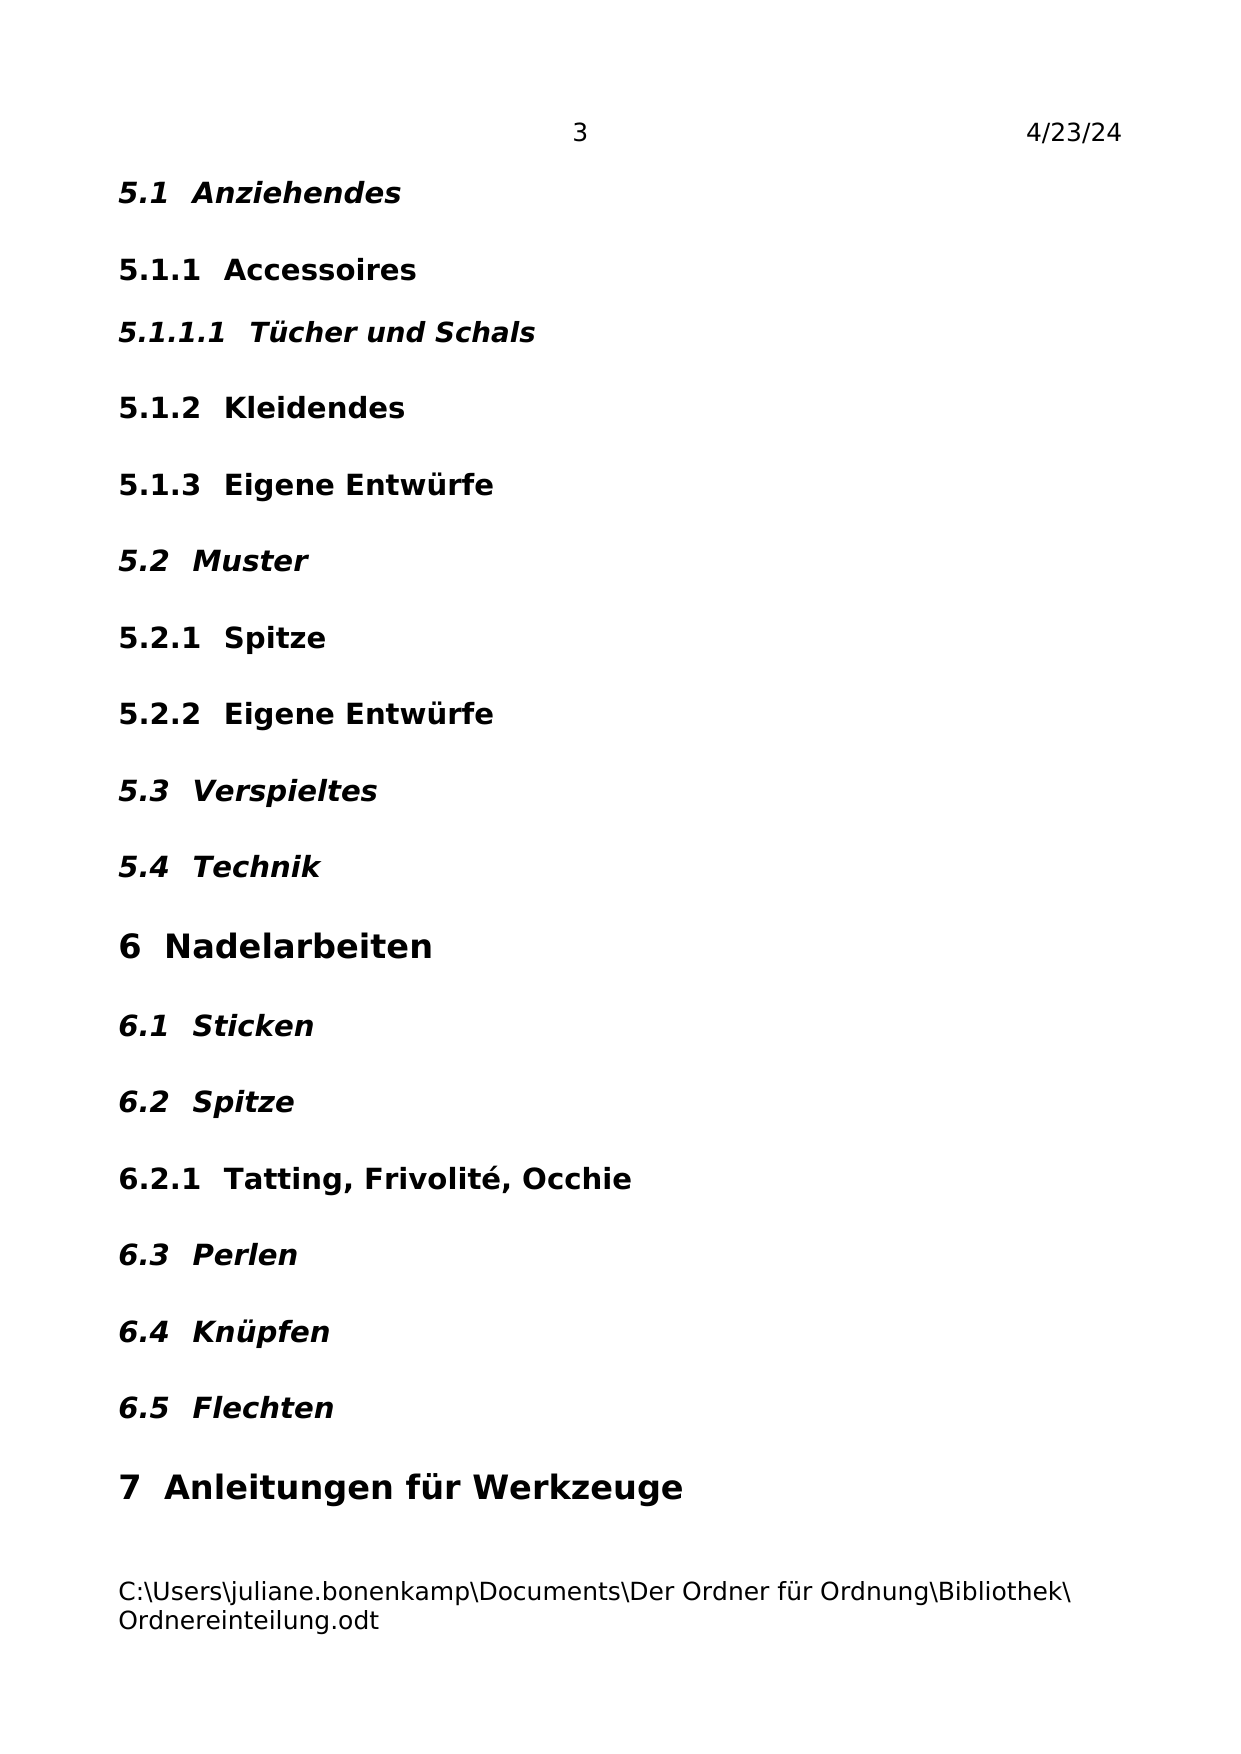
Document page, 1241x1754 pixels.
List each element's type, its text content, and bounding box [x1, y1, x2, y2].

subtitle Anziehendes [118, 177, 1122, 211]
subtitle Flechten [118, 1392, 1122, 1426]
subtitle Spitze [118, 621, 1122, 655]
subtitle Kleidendes [118, 392, 1122, 426]
subtitle Anleitungen für Werkzeuge [118, 1468, 1122, 1507]
subtitle Nadelarbeiten [118, 927, 1122, 966]
subtitle Sticken [118, 1009, 1122, 1043]
subtitle Technik [118, 851, 1122, 884]
subtitle Accessoires [118, 253, 1122, 287]
subtitle Perlen [118, 1239, 1122, 1273]
subtitle Muster [118, 545, 1122, 579]
subtitle Knüpfen [118, 1315, 1122, 1349]
subtitle Eigene Entwürfe [118, 468, 1122, 502]
subtitle Verspieltes [118, 774, 1122, 808]
subtitle Eigene Entwürfe [118, 698, 1122, 732]
subtitle Tücher und Schals [118, 317, 1122, 349]
subtitle Tatting, Frivolité, Occhie [118, 1162, 1122, 1196]
subtitle Spitze [118, 1086, 1122, 1120]
